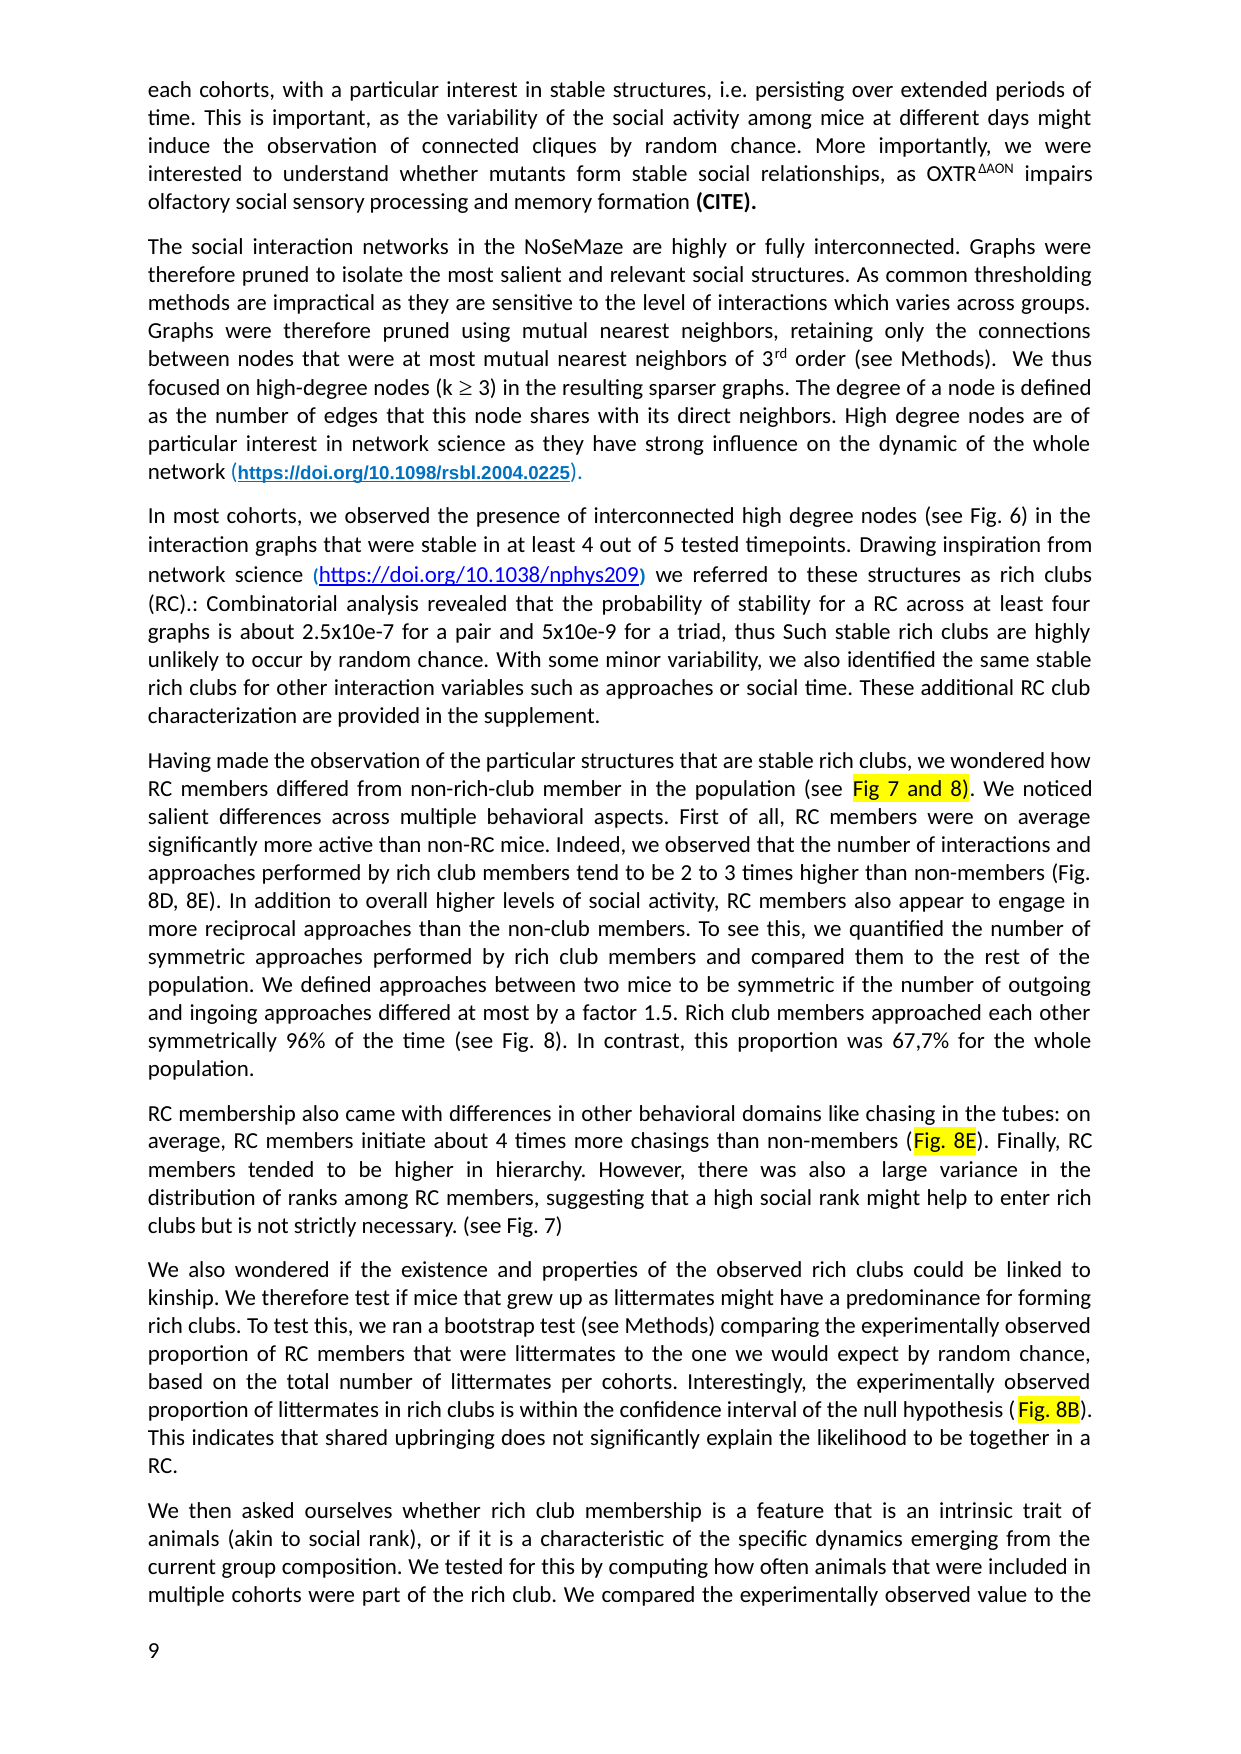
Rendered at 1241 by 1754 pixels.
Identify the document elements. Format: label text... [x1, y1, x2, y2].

text RC membership also came with differences in other behavioral domains like chasing in the tubes: on average, RC members initiate about 4 times more chasings than non-members (Fig. 8E). Finally, RC members tended to be higher in hierarchy. However, there was also a large variance in the distribution of ranks among RC members, suggesting that a high social rank might help to enter rich clubs but is not strictly necessary. (see Fig. 7) [148, 1099, 1093, 1239]
text In most cohorts, we observed the presence of interconnected high degree nodes (see Fig. 6) in the interaction graphs that were stable in at least 4 out of 5 tested timepoints. Drawing inspiration from network science (https://doi.org/10.1038/nphys209) we referred to these structures as rich clubs (RC).: Combinatorial analysis revealed that the probability of stability for a RC across at least four graphs is about 2.5x10e-7 for a pair and 5x10e-9 for a triad, thus Such stable rich clubs are highly unlikely to occur by random chance. With some minor variability, we also identified the same stable rich clubs for other interaction variables such as approaches or social time. These additional RC club characterization are provided in the supplement. [148, 502, 1093, 729]
text We also wondered if the existence and properties of the observed rich clubs could be linked to kinship. We therefore test if mice that grew up as littermates might have a predominance for forming rich clubs. To test this, we ran a bootstrap test (see Methods) comparing the experimentally observed proportion of RC members that were littermates to the one we would expect by random chance, based on the total number of littermates per cohorts. Interestingly, the experimentally observed proportion of littermates in rich clubs is within the confidence interval of the null hypothesis (Fig. 8B). This indicates that shared upbringing does not significantly explain the likelihood to be together in a RC. [148, 1255, 1093, 1479]
text each cohorts, with a particular interest in stable structures, i.e. persisting over extended periods of time. This is important, as the variability of the social activity among mice at different days might induce the observation of connected cliques by random chance. More importantly, we were interested to understand whether mutants form stable social relationships, as OXTRΔAON impairs olfactory social sensory processing and memory formation (CITE). [148, 75, 1093, 215]
text The social interaction networks in the NoSeMaze are highly or fully interconnected. Graphs were therefore pruned to isolate the most salient and relevant social structures. As common thresholding methods are impractical as they are sensitive to the level of interactions which varies across groups. Graphs were therefore pruned using mutual nearest neighbors, retaining only the connections between nodes that were at most mutual nearest neighbors of 3rd order (see Methods). We thus focused on high-degree nodes (k ≥ 3) in the resulting sparser graphs. The degree of a node is defined as the number of edges that this node shares with its direct neighbors. High degree nodes are of particular interest in network science as they have strong influence on the dynamic of the whole network (https://doi.org/10.1098/rsbl.2004.0225). [148, 232, 1093, 485]
text Having made the observation of the particular structures that are stable rich clubs, we wondered how RC members differed from non-rich-club member in the population (see Fig 7 and 8). We noticed salient differences across multiple behavioral aspects. First of all, RC members were on average significantly more active than non-RC mice. Indeed, we observed that the number of interactions and approaches performed by rich club members tend to be 2 to 3 times higher than non-members (Fig. 8D, 8E). In addition to overall higher levels of social activity, RC members also appear to engage in more reciprocal approaches than the non-club members. To see this, we quantified the number of symmetric approaches performed by rich club members and compared them to the rest of the population. We defined approaches between two mice to be symmetric if the number of outgoing and ingoing approaches differed at most by a factor 1.5. Rich club members approached each other symmetrically 96% of the time (see Fig. 8). In contrast, this proportion was 67,7% for the whole population. [148, 746, 1093, 1082]
text We then asked ourselves whether rich club membership is a feature that is an intrinsic trait of animals (akin to social rank), or if it is a characteristic of the specific dynamics emerging from the current group composition. We tested for this by computing how often animals that were included in multiple cohorts were part of the rich club. We compared the experimentally observed value to the [148, 1496, 1093, 1608]
